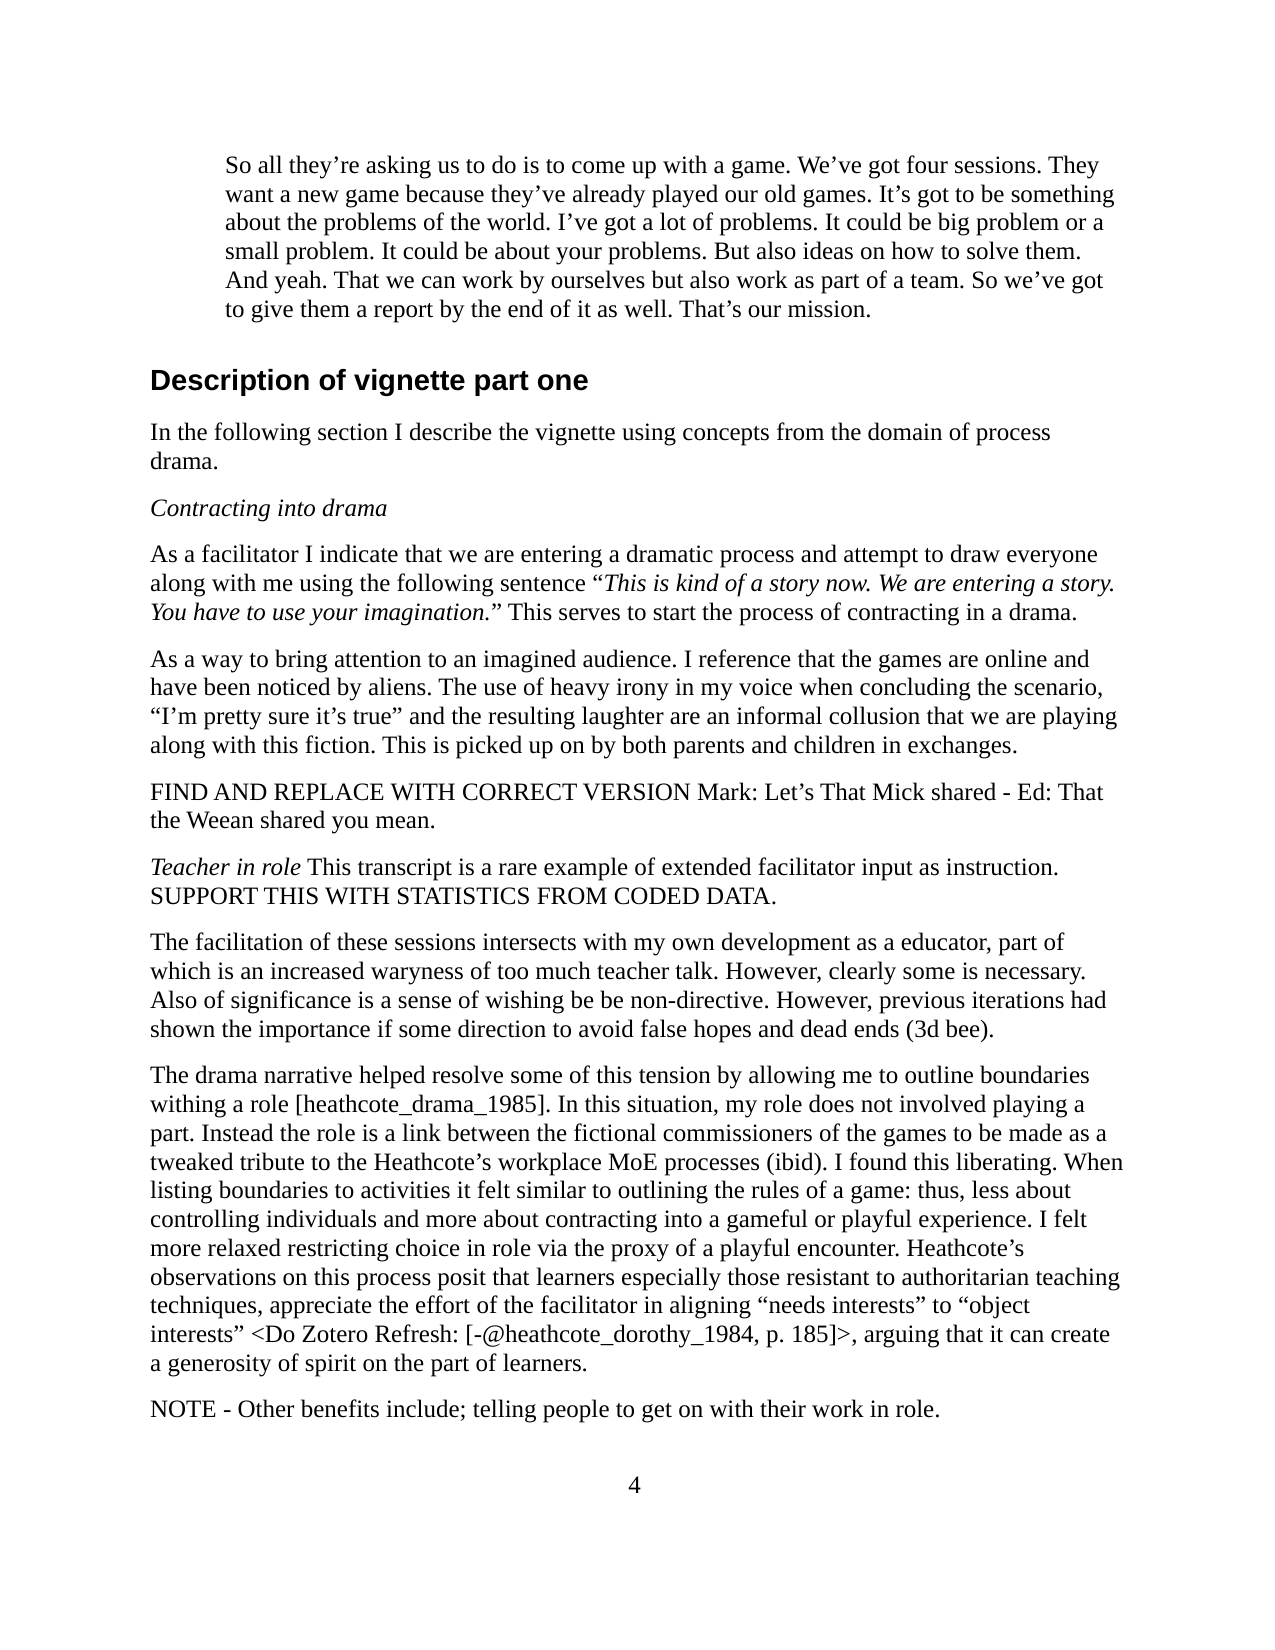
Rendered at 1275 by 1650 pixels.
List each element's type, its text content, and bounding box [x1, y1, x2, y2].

text As a way to bring attention to an imagined audience. I reference that the games are online and have been noticed by aliens. The use of heavy irony in my voice when concluding the scenario, “I’m pretty sure it’s true” and the resulting laughter are an informal collusion that we are playing along with this fiction. This is picked up on by both parents and children in exchanges. [150, 644, 1125, 759]
text FIND AND REPLACE WITH CORRECT VERSION Mark: Let’s That Mick shared - Ed: That the Weean shared you mean. [150, 777, 1125, 834]
text Teacher in role This transcript is a rare example of extended facilitator input as instruction. SUPPORT THIS WITH STATISTICS FROM CODED DATA. [150, 852, 1125, 909]
text The drama narrative helped resolve some of this tension by allowing me to outline boundaries withing a role [heathcote_drama_1985]. In this situation, my role does not involved playing a part. Instead the role is a link between the fictional commissioners of the games to be made as a tweaked tribute to the Heathcote’s workplace MoE processes (ibid). I found this liberating. When listing boundaries to activities it felt similar to outlining the rules of a game: thus, less about controlling individuals and more about contracting into a gameful or playful experience. I felt more relaxed restricting choice in role via the proxy of a playful encounter. Heathcote’s observations on this process posit that learners especially those resistant to authoritarian teaching techniques, appreciate the effort of the facilitator in aligning “needs interests” to “object interests” <Do Zotero Refresh: [-@heathcote_dorothy_1984, p. 185]>, arguing that it can create a generosity of spirit on the part of learners. [150, 1060, 1125, 1377]
text The facilitation of these sessions intersects with my own development as a educator, part of which is an increased waryness of too much teacher talk. However, clearly some is necessary. Also of significance is a sense of wishing be be non-directive. However, previous iterations had shown the importance if some direction to avoid false hopes and dead ends (3d bee). [150, 927, 1125, 1042]
text In the following section I describe the vignette using concepts from the domain of process drama. [150, 417, 1125, 475]
subtitle Description of vignette part one [150, 362, 1125, 396]
text So all they’re asking us to do is to come up with a game. We’ve got four sessions. They want a new game because they’ve already played our old games. It’s got to be something about the problems of the world. I’ve got a lot of problems. It could be big problem or a small problem. It could be about your problems. But also ideas on how to solve them. And yeah. That we can work by ourselves but also work as part of a team. So we’ve got to give them a report by the end of it as well. That’s our mission. [225, 150, 1125, 322]
text As a facilitator I indicate that we are entering a dramatic process and attempt to draw everyone along with me using the following sentence “This is kind of a story now. We are entering a story. You have to use your imagination.” This serves to start the process of contracting in a drama. [150, 539, 1125, 626]
text Contracting into drama [150, 493, 1125, 522]
text NOTE - Other benefits include; telling people to get on with their work in role. [150, 1394, 1125, 1423]
